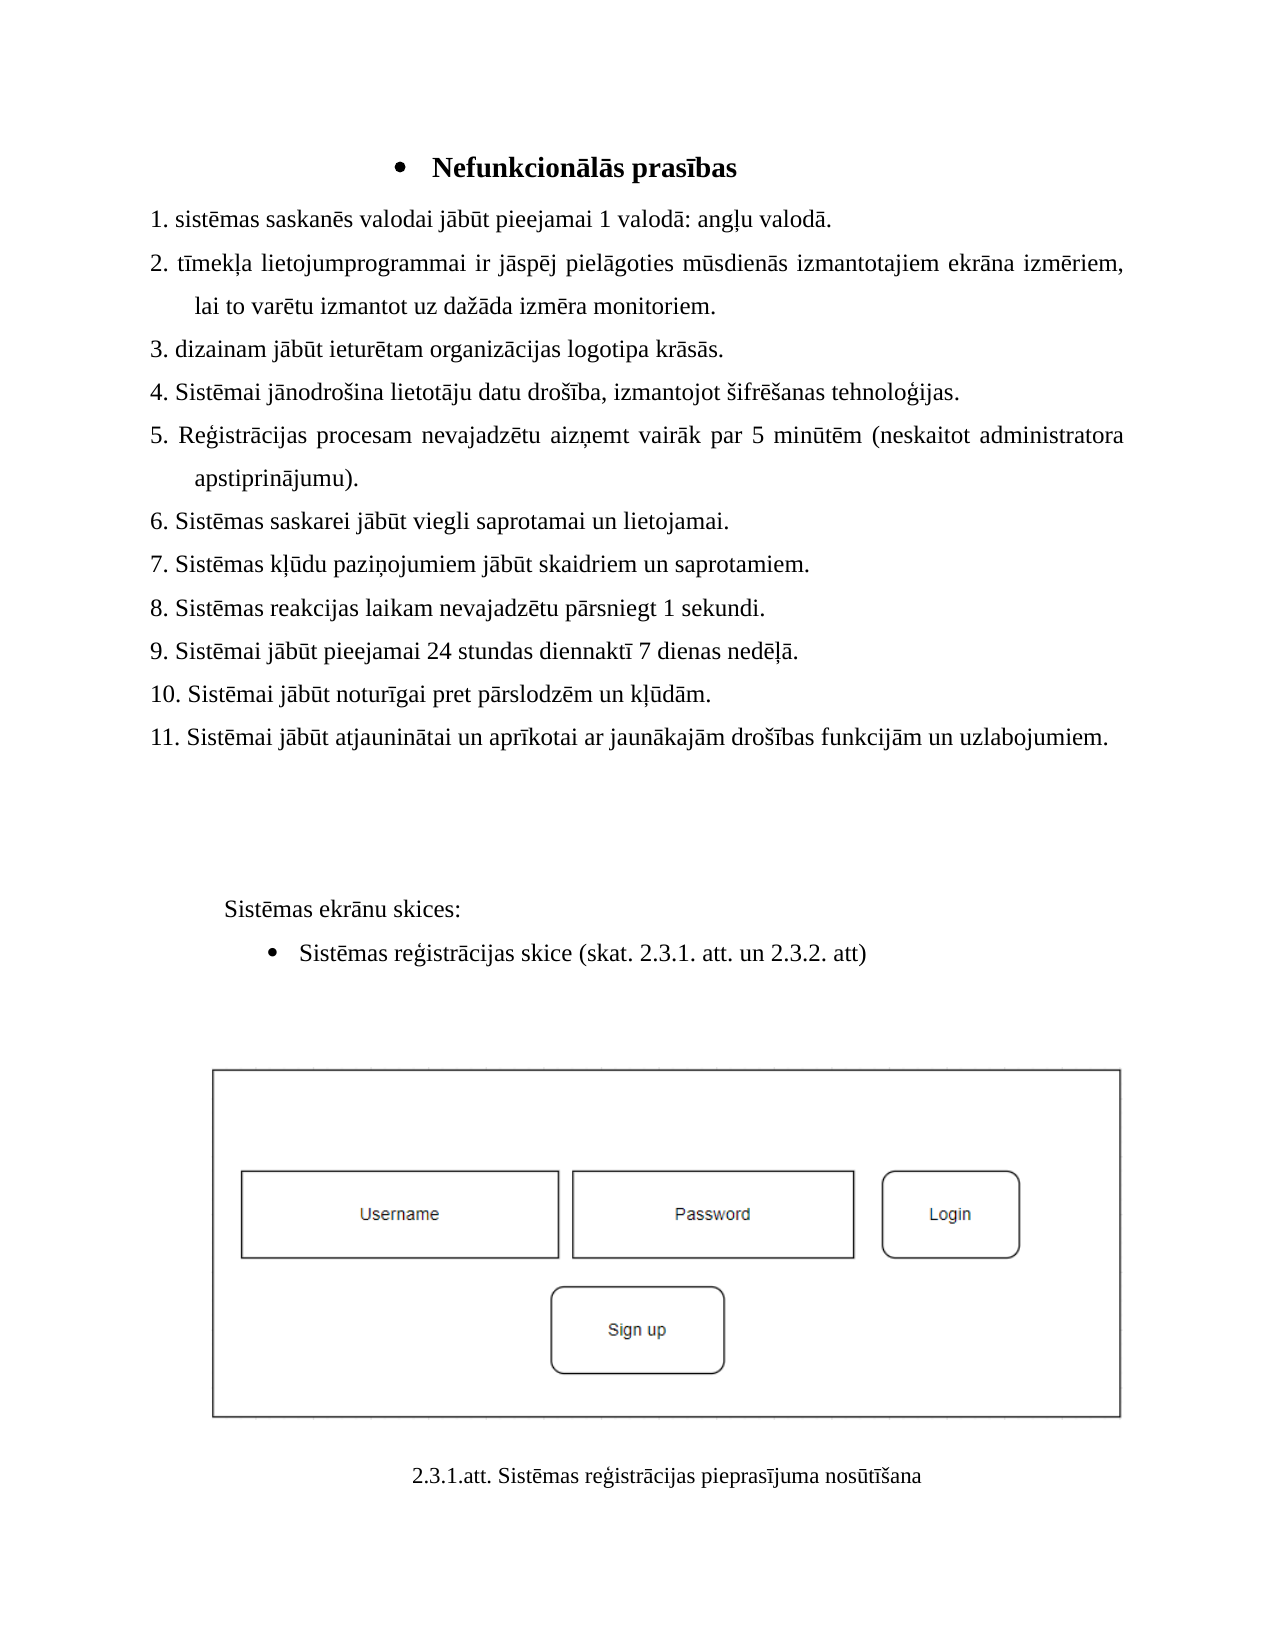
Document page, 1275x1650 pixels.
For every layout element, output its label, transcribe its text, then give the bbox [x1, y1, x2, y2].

text 9. Sistēmai jābūt pieejamai 24 stundas diennaktī 7 dienas nedēļā. [150, 636, 1125, 664]
text 8. Sistēmas reakcijas laikam nevajadzētu pārsniegt 1 sekundi. [150, 593, 1125, 621]
text 11. Sistēmai jābūt atjauninātai un aprīkotai ar jaunākajām drošības funkcijām un uzlabojumiem. [150, 722, 1125, 751]
text 3. dizainam jābūt ieturētam organizācijas logotipa krāsās. [150, 334, 1125, 363]
text 4. Sistēmai jānodrošina lietotāju datu drošība, izmantojot šifrēšanas tehnoloģijas. [150, 377, 1125, 406]
text 6. Sistēmas saskarei jābūt viegli saprotamai un lietojamai. [150, 506, 1125, 535]
text 2.3.1.att. Sistēmas reģistrācijas pieprasījuma nosūtīšana [150, 1462, 1125, 1489]
text Sistēmas ekrānu skices: [150, 894, 1125, 923]
list Nefunkcionālās prasības [165, 150, 967, 184]
text 7. Sistēmas kļūdu paziņojumiem jābūt skaidriem un saprotamiem. [150, 549, 1125, 578]
text 2. tīmekļa lietojumprogrammai ir jāspēj pielāgoties mūsdienās izmantotajiem ekrāna izmēriem, lai to varētu izmantot uz dažāda izmēra monitoriem. [150, 248, 1125, 319]
text 1. sistēmas saskanēs valodai jābūt pieejamai 1 valodā: angļu valodā. [150, 204, 1125, 233]
text 5. Reģistrācijas procesam nevajadzētu aizņemt vairāk par 5 minūtēm (neskaitot administratora apstiprinājumu). [150, 420, 1125, 492]
list Sistēmas reģistrācijas skice (skat. 2.3.1. att. un 2.3.2. att) [268, 938, 1125, 966]
text 10. Sistēmai jābūt noturīgai pret pārslodzēm un kļūdām. [150, 679, 1125, 708]
